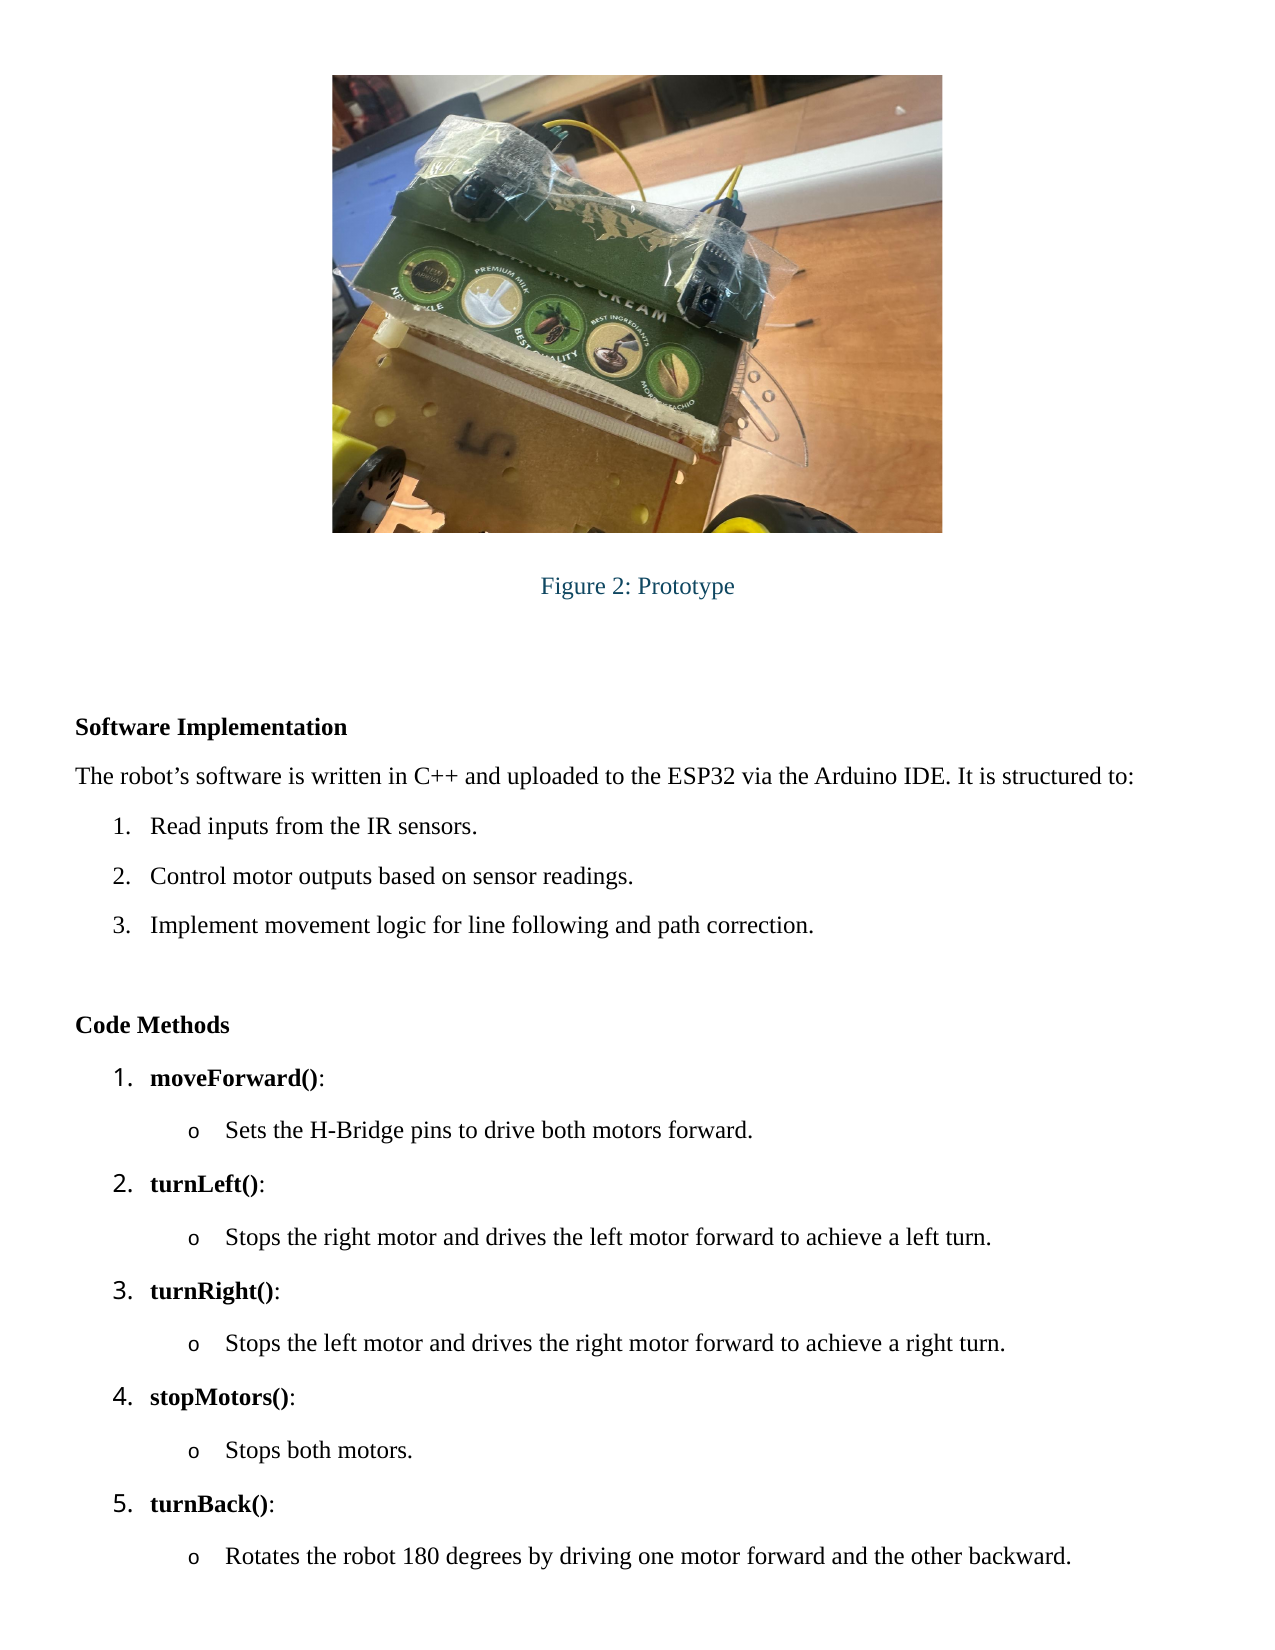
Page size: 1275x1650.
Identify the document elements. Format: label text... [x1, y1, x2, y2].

list moveForward(): [112, 1059, 1200, 1094]
list stopMotors(): [112, 1379, 1200, 1413]
list Stops the right motor and drives the left motor forward to achieve a left turn. [187, 1222, 1200, 1251]
list Implement movement logic for line following and path correction. [112, 911, 1200, 939]
list Read inputs from the IR sensors. [112, 811, 1200, 840]
list Stops both motors. [187, 1435, 1200, 1464]
list Sets the H-Bridge pins to drive both motors forward. [187, 1115, 1200, 1145]
list turnBack(): [112, 1485, 1200, 1519]
list Stops the left motor and drives the right motor forward to achieve a right turn. [187, 1328, 1200, 1358]
list turnRight(): [112, 1272, 1200, 1307]
subtitle Figure 2: Prototype [75, 571, 1200, 600]
list Rotates the robot 180 degrees by driving one motor forward and the other backward. [187, 1541, 1200, 1571]
list turnLeft(): [112, 1166, 1200, 1200]
text Software Implementation [75, 712, 1200, 741]
text The robot’s software is written in C++ and uploaded to the ESP32 via the Arduino IDE. It is structured to: [75, 761, 1200, 790]
list Control motor outputs based on sensor readings. [112, 861, 1200, 889]
text Code Methods [75, 1010, 1200, 1039]
